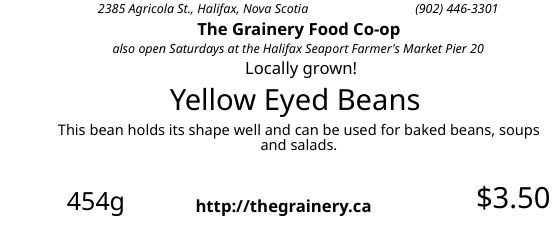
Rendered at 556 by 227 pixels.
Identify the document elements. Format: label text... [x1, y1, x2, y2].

table_cell 454g [47, 175, 151, 217]
table_cell Locally grown! Yellow Eyed Beans This bean holds its shape well and can be used for baked beans, soups and salads. [47, 57, 550, 175]
table_header 2385 Agricola St., Halifax, Nova Scotia (902) 446-3301 The Grainery Food Co-op also open Saturdays at the Halifax Seaport Farmer's Market Pier 20 [47, 0, 550, 57]
table_cell http://thegrainery.ca [151, 175, 415, 217]
table_cell $3.50 [415, 175, 550, 217]
